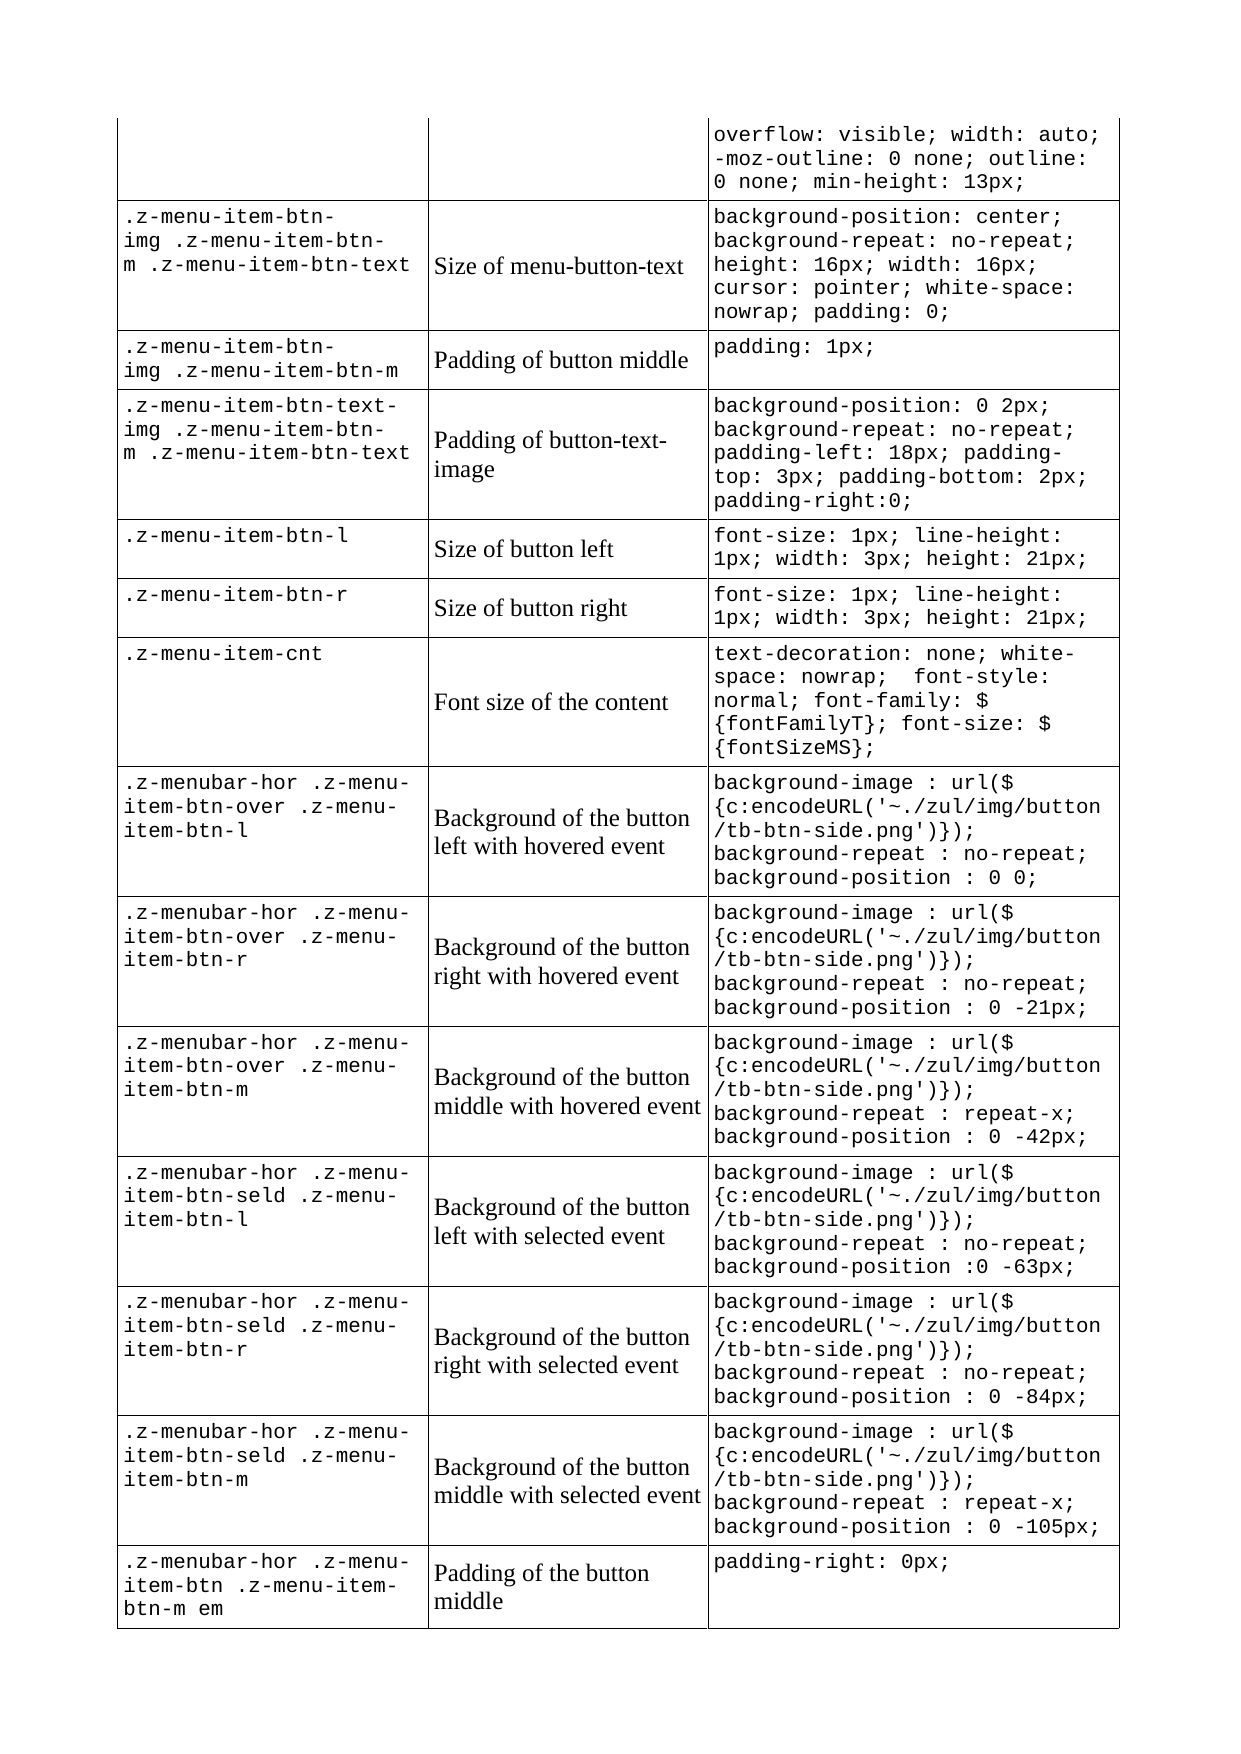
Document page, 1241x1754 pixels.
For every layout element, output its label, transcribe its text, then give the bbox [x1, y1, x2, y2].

table_cell .z-menu-item-btn-text-img .z-menu-item-btn-m .z-menu-item-btn-text [118, 390, 428, 519]
table_cell Background of the button middle with hovered event [429, 1027, 707, 1156]
table_cell .z-menu-item-btn-img .z-menu-item-btn-m .z-menu-item-btn-text [118, 201, 428, 330]
table_cell background-image : url(${c:encodeURL('~./zul/img/button/tb-btn-side.png')}); background-repeat : no-repeat; background-position : 0 -21px; [709, 897, 1119, 1026]
table_cell font-size: 1px; line-height: 1px; width: 3px; height: 21px; [709, 579, 1119, 637]
table_cell .z-menubar-hor .z-menu-item-btn-seld .z-menu-item-btn-m [118, 1416, 428, 1545]
table_cell Background of the button right with hovered event [429, 897, 707, 1026]
table_cell background-image : url(${c:encodeURL('~./zul/img/button/tb-btn-side.png')}); background-repeat : repeat-x; background-position : 0 -105px; [709, 1416, 1119, 1545]
table_cell [118, 118, 428, 200]
table_cell Background of the button left with hovered event [429, 767, 707, 896]
table_cell .z-menu-item-btn-r [118, 579, 428, 637]
table_cell Background of the button left with selected event [429, 1157, 707, 1286]
table_cell background-image : url(${c:encodeURL('~./zul/img/button/tb-btn-side.png')}); background-repeat : no-repeat; background-position :0 -63px; [709, 1157, 1119, 1286]
table_cell Background of the button right with selected event [429, 1287, 707, 1415]
table_cell background-image : url(${c:encodeURL('~./zul/img/button/tb-btn-side.png')}); background-repeat : no-repeat; background-position : 0 -84px; [709, 1287, 1119, 1415]
table_cell .z-menu-item-cnt [118, 638, 428, 766]
table_cell background-position: center; background-repeat: no-repeat; height: 16px; width: 16px; cursor: pointer; white-space: nowrap; padding: 0; [709, 201, 1119, 330]
table_cell Size of button right [429, 579, 707, 637]
table_cell .z-menubar-hor .z-menu-item-btn .z-menu-item-btn-m em [118, 1546, 428, 1628]
table_cell padding-right: 0px; [709, 1546, 1119, 1628]
table_cell Padding of button-text-image [429, 390, 707, 519]
table_cell .z-menubar-hor .z-menu-item-btn-over .z-menu-item-btn-m [118, 1027, 428, 1156]
table_cell font-size: 1px; line-height: 1px; width: 3px; height: 21px; [709, 520, 1119, 578]
table_cell Size of menu-button-text [429, 201, 707, 330]
table_cell [429, 118, 707, 200]
table_cell .z-menu-item-btn-img .z-menu-item-btn-m [118, 331, 428, 389]
table_cell .z-menubar-hor .z-menu-item-btn-over .z-menu-item-btn-l [118, 767, 428, 896]
table_cell .z-menubar-hor .z-menu-item-btn-seld .z-menu-item-btn-l [118, 1157, 428, 1286]
table_cell .z-menubar-hor .z-menu-item-btn-over .z-menu-item-btn-r [118, 897, 428, 1026]
table_cell Font size of the content [429, 638, 707, 766]
table_cell Size of button left [429, 520, 707, 578]
table_cell background-position: 0 2px; background-repeat: no-repeat; padding-left: 18px; padding-top: 3px; padding-bottom: 2px; padding-right:0; [709, 390, 1119, 519]
table_cell Padding of the button middle [429, 1546, 707, 1628]
table_cell text-decoration: none; white-space: nowrap; font-style: normal; font-family: ${fontFamilyT}; font-size: ${fontSizeMS}; [709, 638, 1119, 766]
table_cell padding: 1px; [709, 331, 1119, 389]
table_cell Background of the button middle with selected event [429, 1416, 707, 1545]
table_cell .z-menu-item-btn-l [118, 520, 428, 578]
table_cell overflow: visible; width: auto; -moz-outline: 0 none; outline: 0 none; min-height: 13px; [709, 118, 1119, 200]
table_cell Padding of button middle [429, 331, 707, 389]
table_cell background-image : url(${c:encodeURL('~./zul/img/button/tb-btn-side.png')}); background-repeat : no-repeat; background-position : 0 0; [709, 767, 1119, 896]
table_cell .z-menubar-hor .z-menu-item-btn-seld .z-menu-item-btn-r [118, 1287, 428, 1415]
table_cell background-image : url(${c:encodeURL('~./zul/img/button/tb-btn-side.png')}); background-repeat : repeat-x; background-position : 0 -42px; [709, 1027, 1119, 1156]
